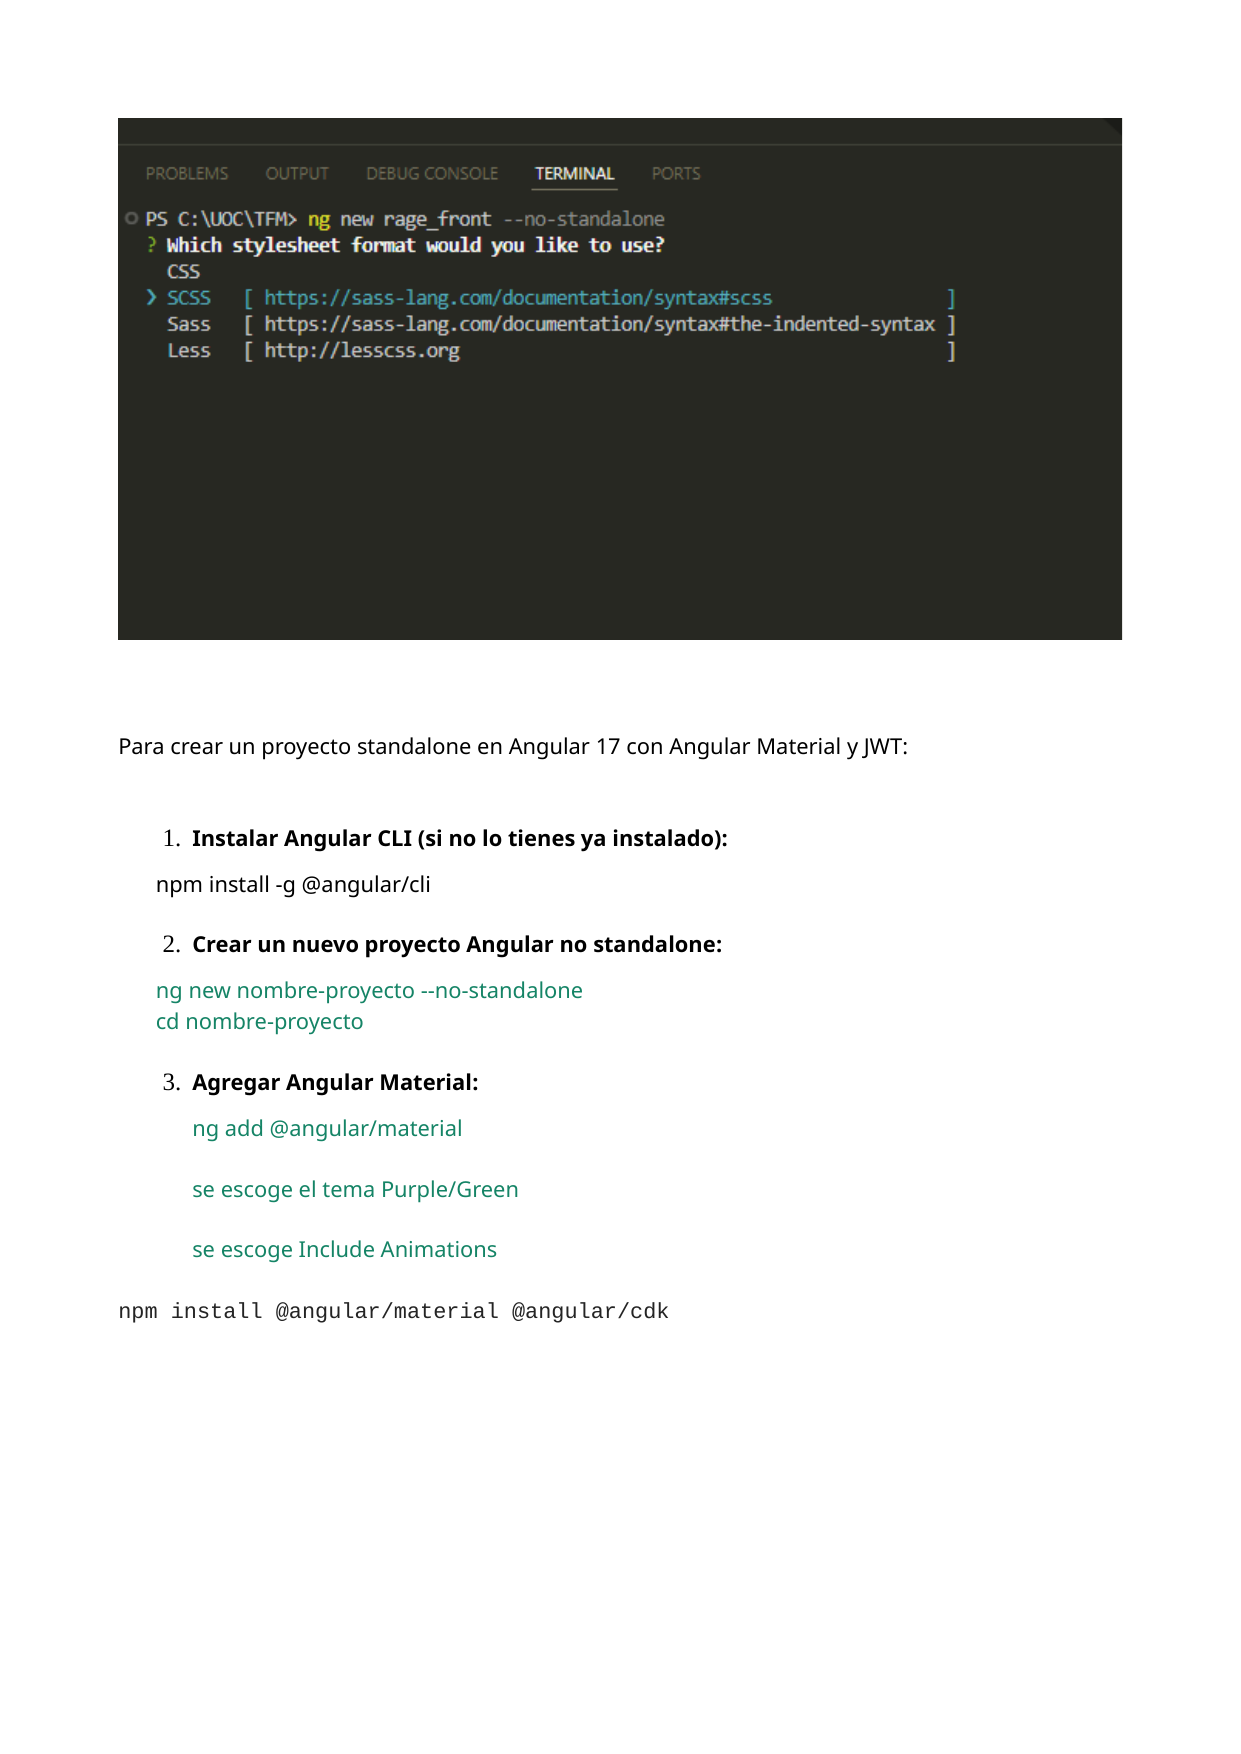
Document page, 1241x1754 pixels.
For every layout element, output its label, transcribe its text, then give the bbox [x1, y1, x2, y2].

text ng add @angular/material [118, 1111, 1122, 1143]
list Crear un nuevo proyecto Angular no standalone: [162, 928, 1122, 959]
text cd nombre-proyecto [118, 1005, 1122, 1036]
list Agregar Angular Material: [162, 1066, 1122, 1097]
text se escoge Include Animations [118, 1233, 1122, 1264]
picture [118, 118, 1123, 640]
text ng new nombre-proyecto --no-standalone [118, 974, 1122, 1005]
text npm install -g @angular/cli [118, 867, 1122, 898]
text se escoge el tema Purple/Green [118, 1172, 1122, 1203]
text npm install @angular/material @angular/cdk [118, 1294, 1122, 1325]
text Para crear un proyecto standalone en Angular 17 con Angular Material y JWT: [118, 729, 1122, 761]
list Instalar Angular CLI (si no lo tienes ya instalado): [162, 821, 1122, 852]
